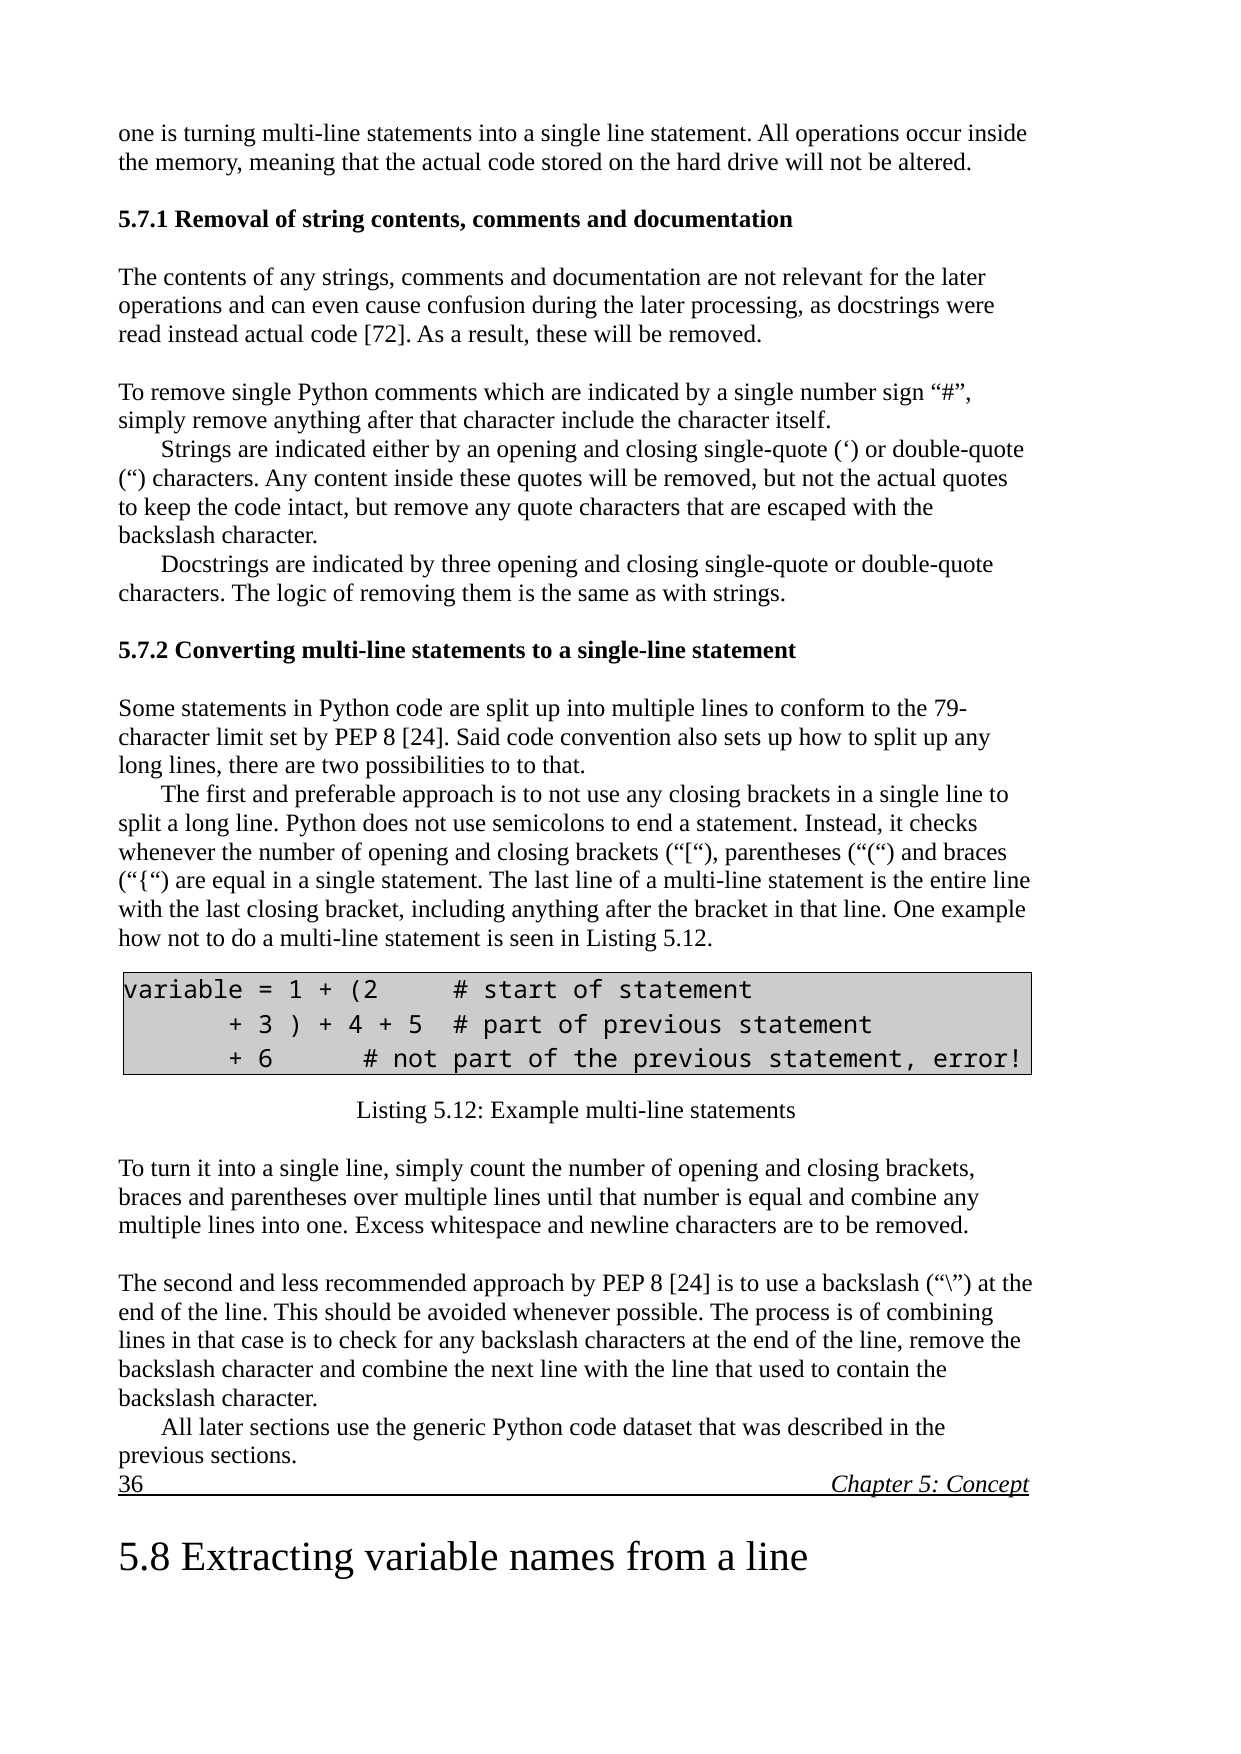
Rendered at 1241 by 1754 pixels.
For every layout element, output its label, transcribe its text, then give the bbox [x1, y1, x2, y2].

text Docstrings are indicated by three opening and closing single-quote or double-quote characters. The logic of removing them is the same as with strings. [118, 549, 1033, 607]
text 5.7.1 Removal of string contents, comments and documentation [118, 204, 1033, 233]
text The first and preferable approach is to not use any closing brackets in a single line to split a long line. Python does not use semicolons to end a statement. Instead, it checks whenever the number of opening and closing brackets (“[“), parentheses (“(“) and braces (“{“) are equal in a single statement. The last line of a multi-line statement is the entire line with the last closing bracket, including anything after the bracket in that line. One example how not to do a multi-line statement is seen in Listing 5.12. [118, 779, 1033, 952]
text The contents of any strings, comments and documentation are not relevant for the later operations and can even cause confusion during the later processing, as docstrings were read instead actual code [72]. As a result, these will be removed. [118, 262, 1033, 348]
text The second and less recommended approach by PEP 8 [24] is to use a backslash (“\”) at the end of the line. This should be avoided whenever possible. The process is of combining lines in that case is to check for any backslash characters at the end of the line, remove the backslash character and combine the next line with the line that used to contain the backslash character. [118, 1268, 1033, 1412]
text Listing 5.12: Example multi-line statements [118, 1067, 1033, 1124]
text 36 Chapter 5: Concept [118, 1469, 1033, 1498]
text Some statements in Python code are split up into multiple lines to conform to the 79-character limit set by PEP 8 [24]. Said code convention also sets up how to split up any long lines, there are two possibilities to to that. [118, 693, 1033, 779]
text To remove single Python comments which are indicated by a single number sign “#”, simply remove anything after that character include the character itself. [118, 377, 1033, 434]
subtitle 5.8 Extracting variable names from a line [118, 1531, 1033, 1579]
text one is turning multi-line statements into a single line statement. All operations occur inside the memory, meaning that the actual code stored on the hard drive will not be altered. [118, 118, 1033, 176]
text 5.7.2 Converting multi-line statements to a single-line statement [118, 636, 1033, 664]
text Strings are indicated either by an opening and closing single-quote (‘) or double-quote (“) characters. Any content inside these quotes will be removed, but not the actual quotes to keep the code intact, but remove any quote characters that are escaped with the backslash character. [118, 434, 1033, 549]
text To turn it into a single line, simply count the number of opening and closing brackets, braces and parentheses over multiple lines until that number is equal and combine any multiple lines into one. Excess whitespace and newline characters are to be removed. [118, 1153, 1033, 1239]
text All later sections use the generic Python code dataset that was described in the previous sections. [118, 1412, 1033, 1469]
